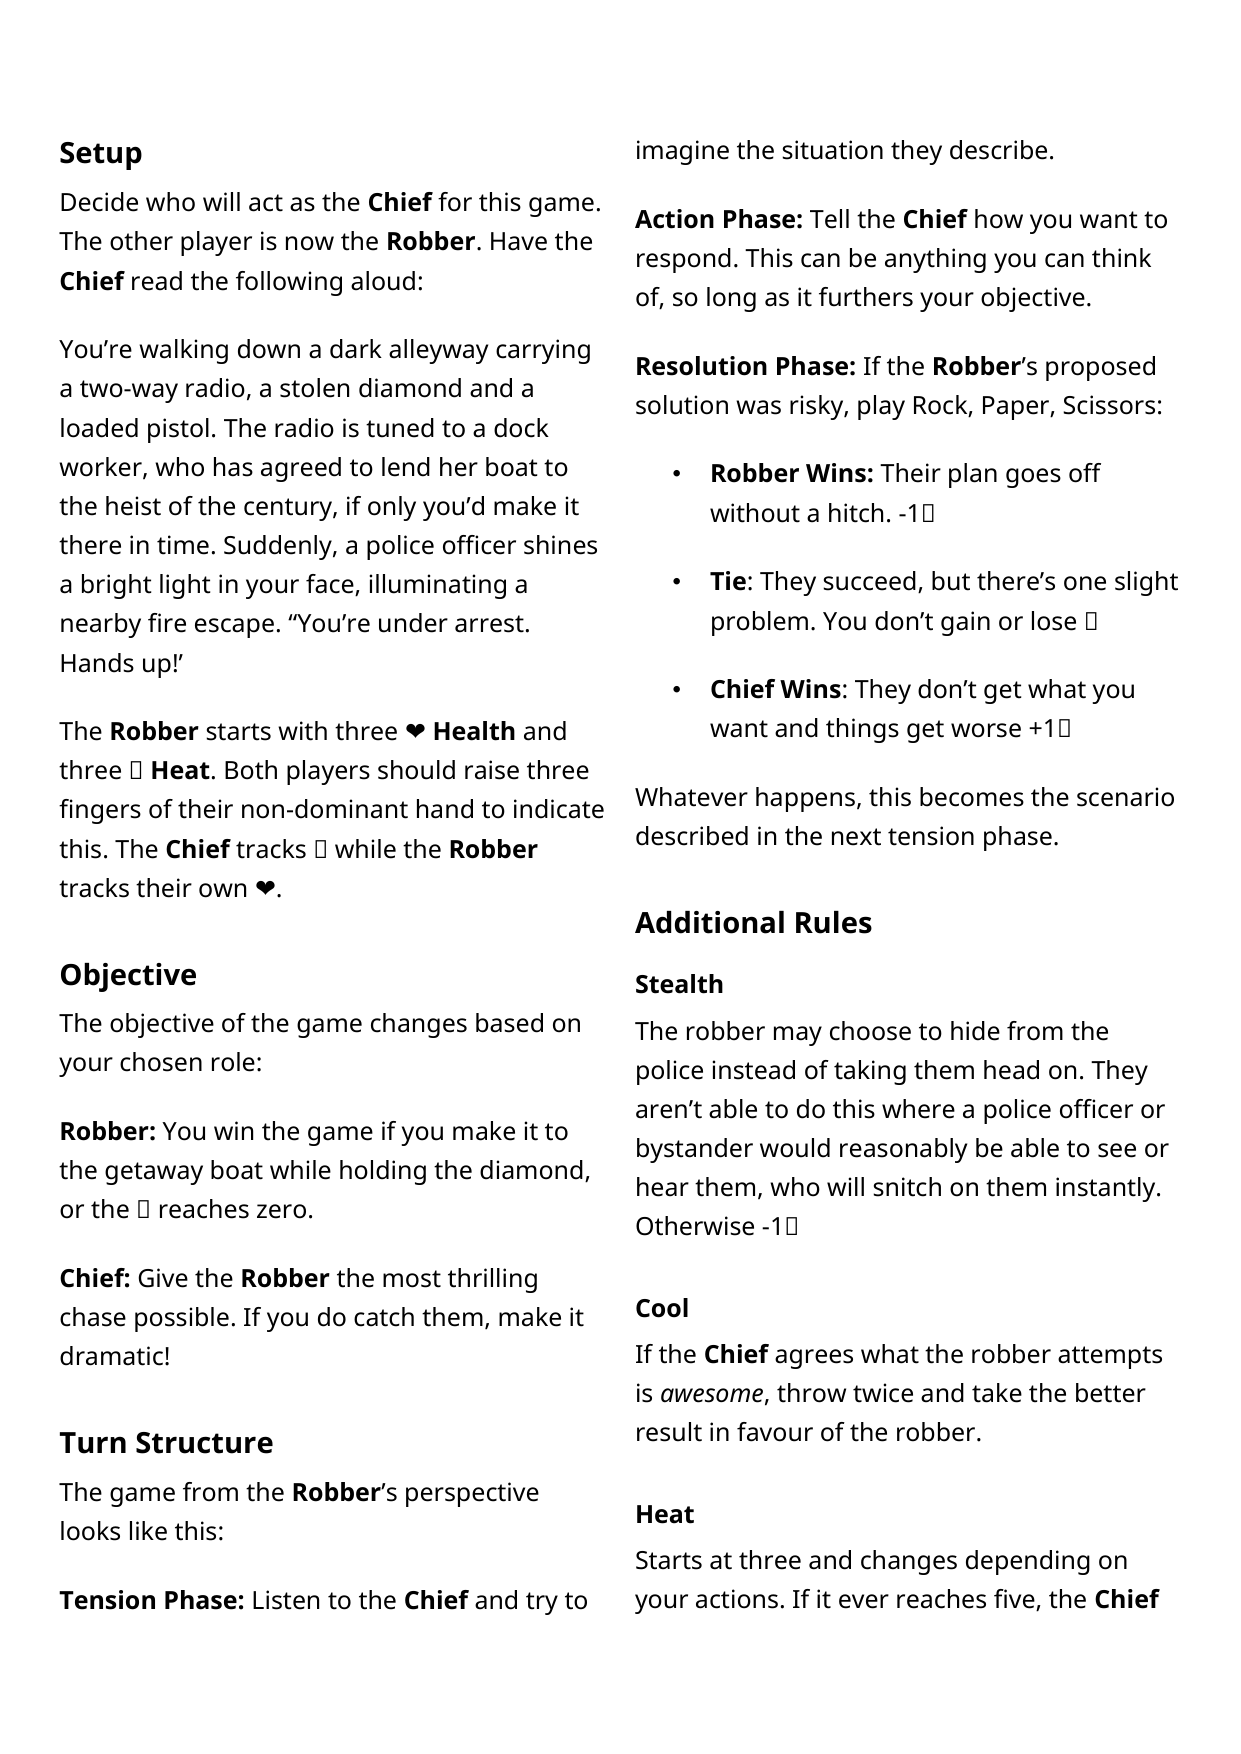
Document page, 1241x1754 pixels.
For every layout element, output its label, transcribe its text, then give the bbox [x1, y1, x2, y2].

subtitle Heat [635, 1496, 1181, 1530]
text The objective of the game changes based on your chosen role: [59, 1006, 605, 1079]
text Resolution Phase: If the Robber’s proposed solution was risky, play Rock, Paper, Scissors: [635, 348, 1181, 422]
list Chief Wins: They don’t get what you want and things get worse +1🔥 [672, 672, 1181, 745]
text Robber: You win the game if you make it to the getaway boat while holding the diamond, or the 🔥 reaches zero. [59, 1114, 605, 1226]
text The robber may choose to hide from the police instead of taking them head on. They aren’t able to do this where a police officer or bystander would reasonably be able to see or hear them, who will snitch on them instantly. Otherwise -1🔥 [635, 1013, 1181, 1243]
text You’re walking down a dark alleyway carrying a two-way radio, a stolen diamond and a loaded pistol. The radio is tuned to a dock worker, who has agreed to lend her boat to the heist of the century, if only you’d make it there in time. Suddenly, a police officer shines a bright light in your face, illuminating a nearby fire escape. “You’re under arrest. Hands up!’ [59, 332, 605, 679]
text Whatever happens, this becomes the scenario described in the next tension phase. [635, 779, 1181, 853]
subtitle Cool [635, 1290, 1181, 1324]
subtitle Setup [59, 133, 605, 172]
subtitle Additional Rules [635, 902, 1181, 942]
text Action Phase: Tell the Chief how you want to respond. This can be anything you can think of, so long as it furthers your objective. [635, 201, 1181, 314]
text Chief: Give the Robber the most thrilling chase possible. If you do catch them, make it dramatic! [59, 1261, 605, 1373]
list Tie: They succeed, but there’s one slight problem. You don’t gain or lose 🔥 [672, 564, 1181, 637]
subtitle Stealth [635, 967, 1181, 1001]
list Robber Wins: Their plan goes off without a hitch. -1🔥 [672, 456, 1181, 529]
text If the Chief agrees what the robber attempts is awesome, throw twice and take the better result in favour of the robber. [635, 1337, 1181, 1449]
text The Robber starts with three ❤️ Health and three 🔥 Heat. Both players should raise three fingers of their non-dominant hand to indicate this. The Chief tracks 🔥 while the Robber tracks their own ❤️. [59, 714, 605, 904]
text Tension Phase: Listen to the Chief and try to [59, 1582, 605, 1616]
subtitle Objective [59, 954, 605, 993]
text Decide who will act as the Chief for this game. The other player is now the Robber. Have the Chief read the following aloud: [59, 185, 605, 297]
text Starts at three and changes depending on your actions. If it ever reaches five, the Chief [635, 1543, 1181, 1616]
subtitle Turn Structure [59, 1422, 605, 1462]
text imagine the situation they describe. [635, 133, 1181, 167]
text The game from the Robber’s perspective looks like this: [59, 1474, 605, 1548]
